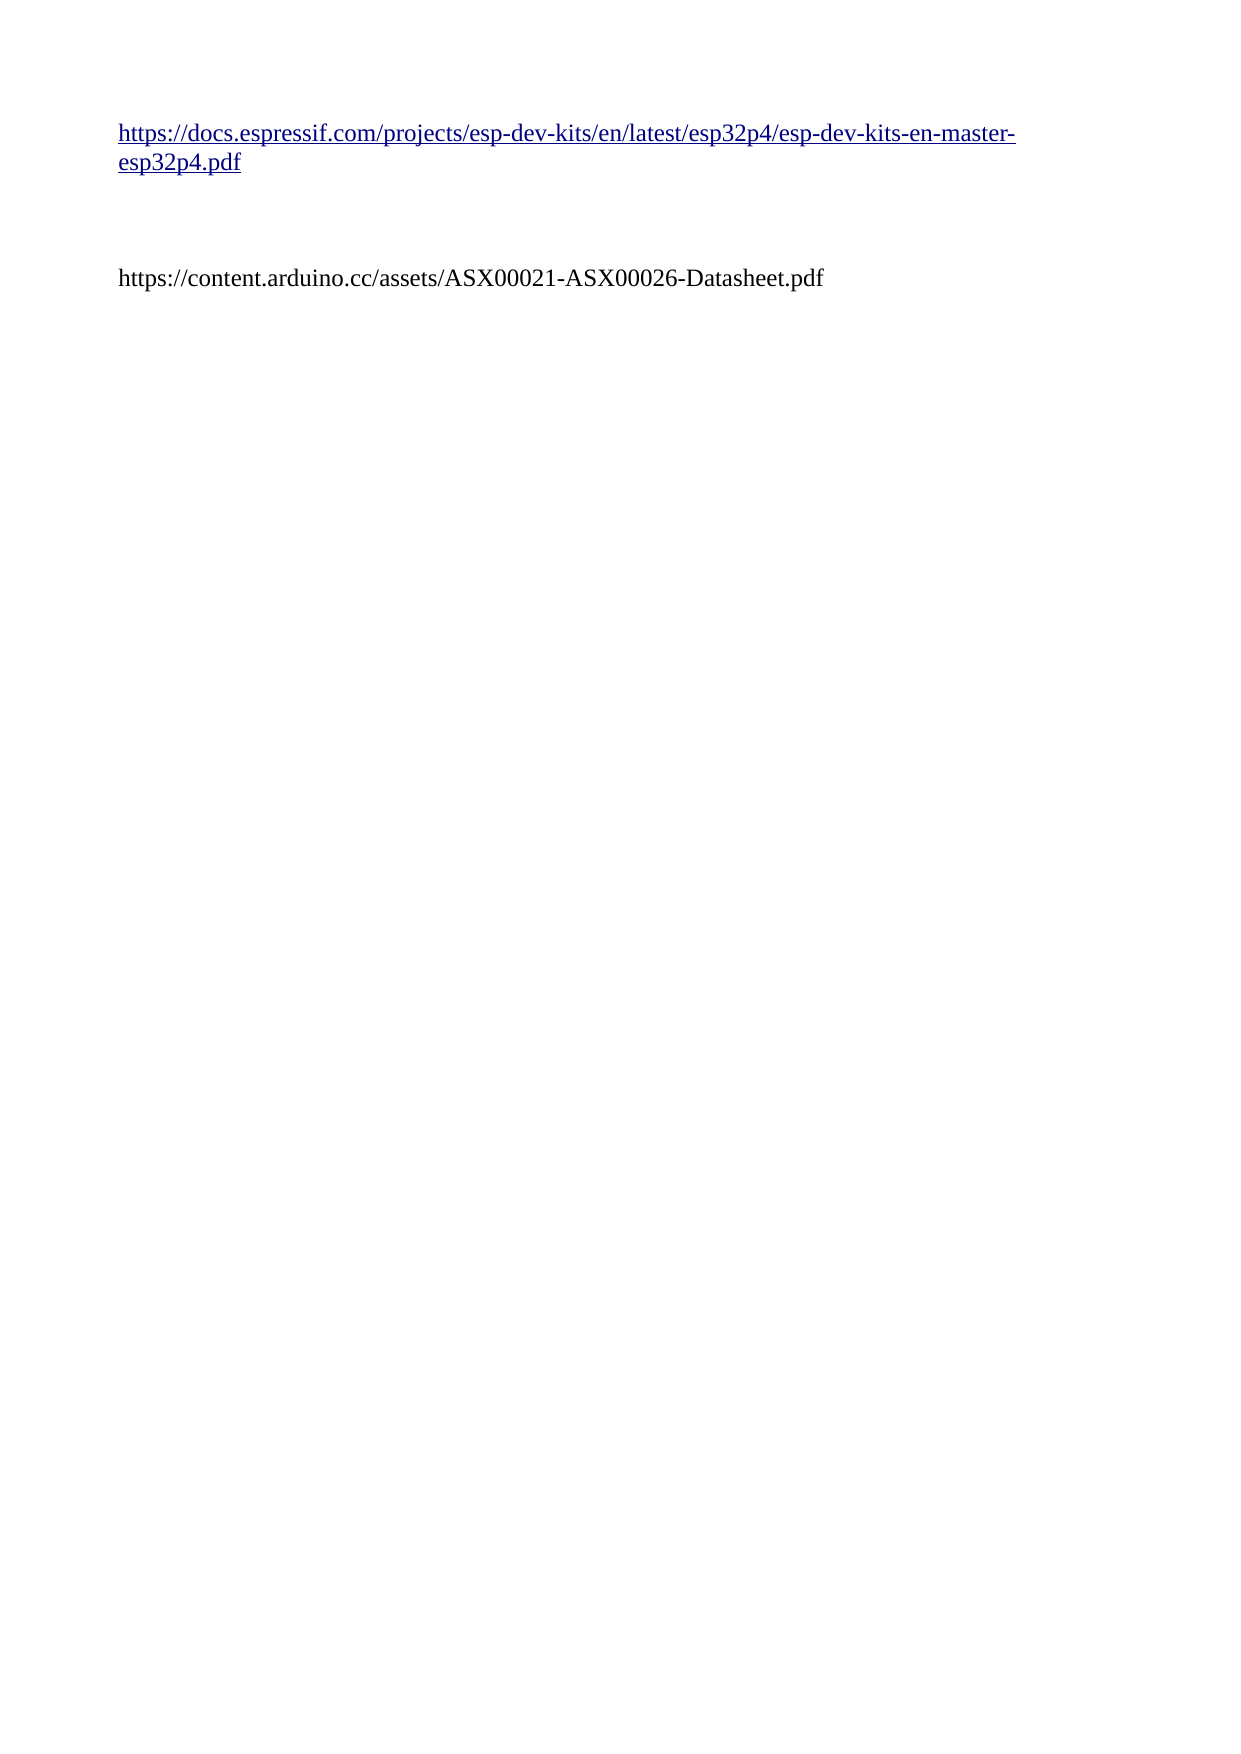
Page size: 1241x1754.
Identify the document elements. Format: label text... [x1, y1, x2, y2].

text https://docs.espressif.com/projects/esp-dev-kits/en/latest/esp32p4/esp-dev-kits-en-master-esp32p4.pdf [118, 118, 1122, 176]
text https://content.arduino.cc/assets/ASX00021-ASX00026-Datasheet.pdf [118, 263, 1122, 292]
